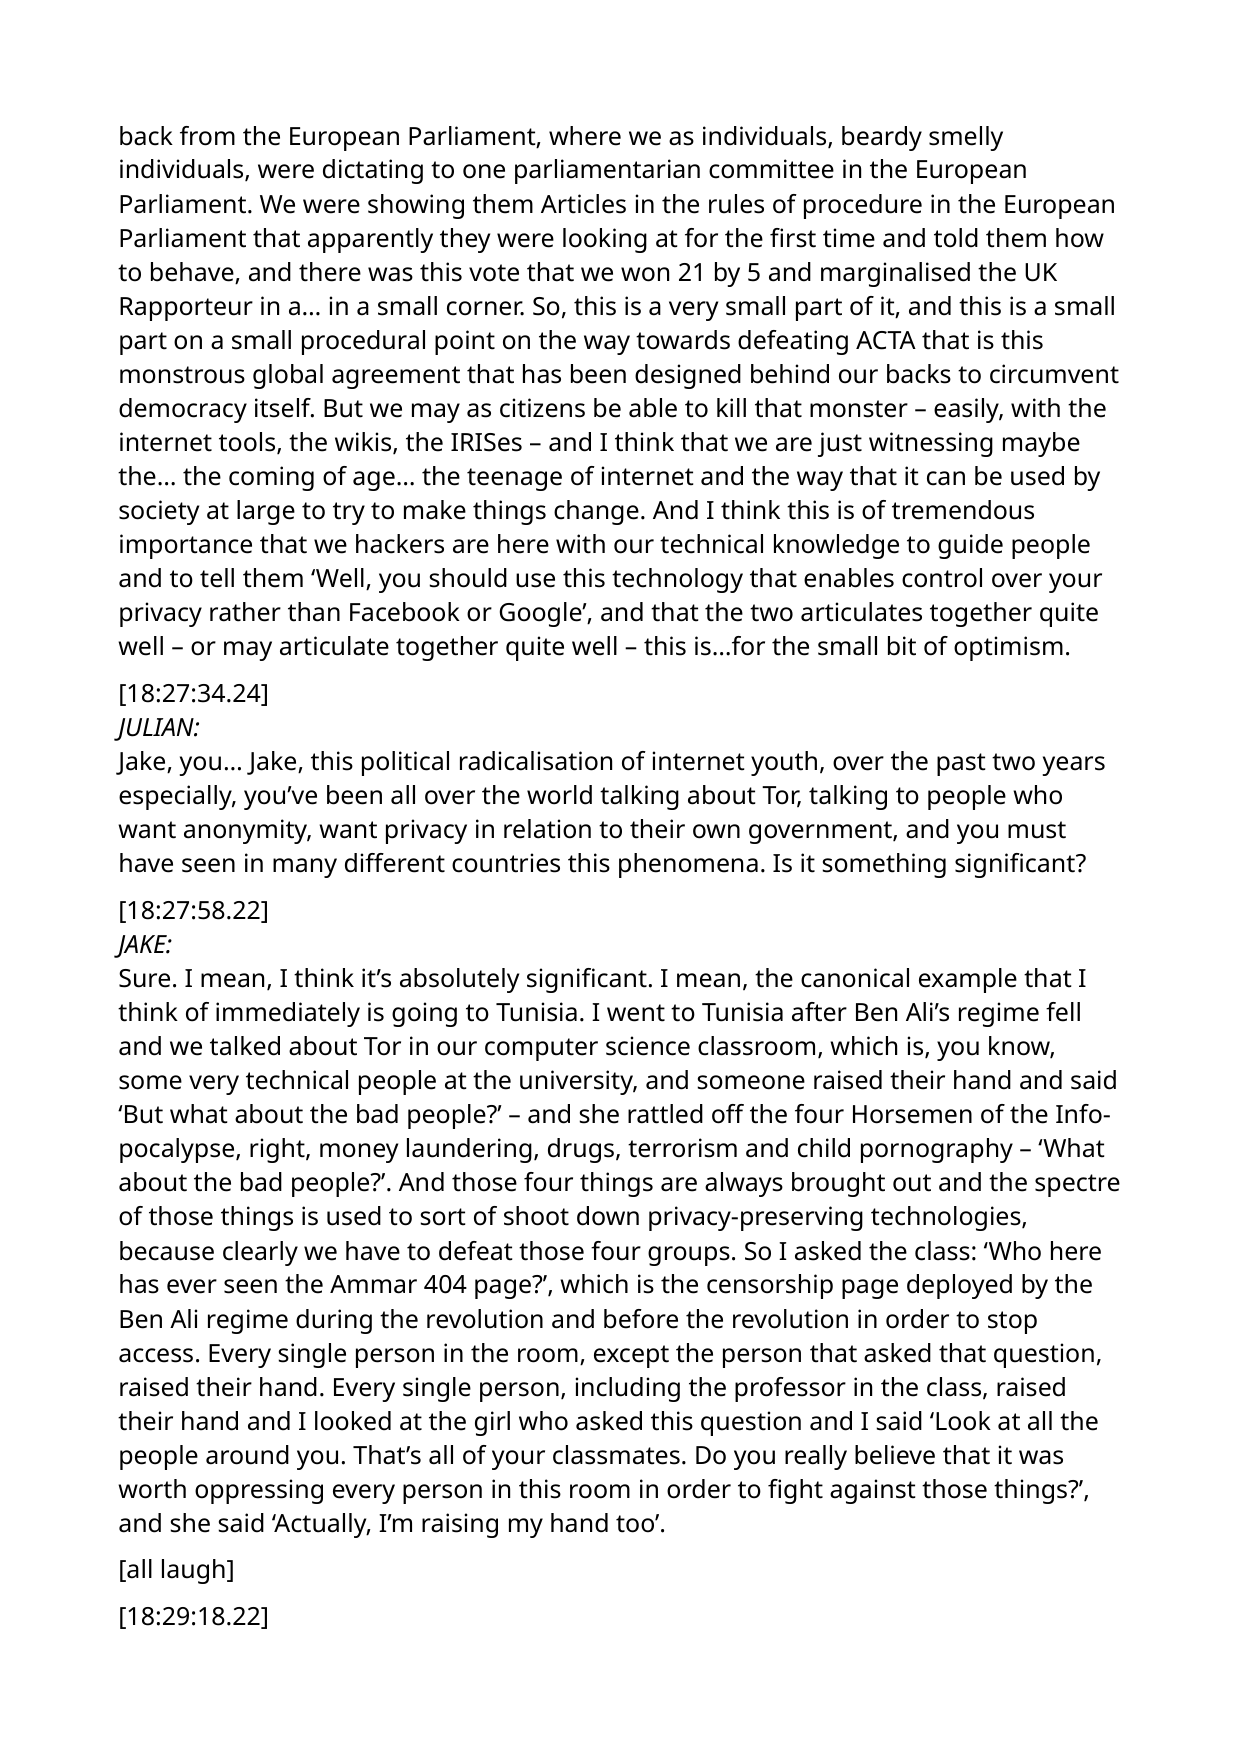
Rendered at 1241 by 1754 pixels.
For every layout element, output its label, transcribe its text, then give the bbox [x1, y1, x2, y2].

text back from the European Parliament, where we as individuals, beardy smelly individuals, were dictating to one parliamentarian committee in the European Parliament. We were showing them Articles in the rules of procedure in the European Parliament that apparently they were looking at for the first time and told them how to behave, and there was this vote that we won 21 by 5 and marginalised the UK Rapporteur in a… in a small corner. So, this is a very small part of it, and this is a small part on a small procedural point on the way towards defeating ACTA that is this monstrous global agreement that has been designed behind our backs to circumvent democracy itself. But we may as citizens be able to kill that monster – easily, with the internet tools, the wikis, the IRISes – and I think that we are just witnessing maybe the… the coming of age… the teenage of internet and the way that it can be used by society at large to try to make things change. And I think this is of tremendous importance that we hackers are here with our technical knowledge to guide people and to tell them ‘Well, you should use this technology that enables control over your privacy rather than Facebook or Google’, and that the two articulates together quite well – or may articulate together quite well – this is…for the small bit of optimism. [118, 118, 1122, 663]
text [18:27:34.24] JULIAN: Jake, you… Jake, this political radicalisation of internet youth, over the past two years especially, you’ve been all over the world talking about Tor, talking to people who want anonymity, want privacy in relation to their own government, and you must have seen in many different countries this phenomena. Is it something significant? [118, 676, 1122, 880]
text [18:29:18.22] [118, 1599, 1122, 1633]
text [18:27:58.22] JAKE: Sure. I mean, I think it’s absolutely significant. I mean, the canonical example that I think of immediately is going to Tunisia. I went to Tunisia after Ben Ali’s regime fell and we talked about Tor in our computer science classroom, which is, you know, some very technical people at the university, and someone raised their hand and said ‘But what about the bad people?’ – and she rattled off the four Horsemen of the Info-pocalypse, right, money laundering, drugs, terrorism and child pornography – ‘What about the bad people?’. And those four things are always brought out and the spectre of those things is used to sort of shoot down privacy-preserving technologies, because clearly we have to defeat those four groups. So I asked the class: ‘Who here has ever seen the Ammar 404 page?’, which is the censorship page deployed by the Ben Ali regime during the revolution and before the revolution in order to stop access. Every single person in the room, except the person that asked that question, raised their hand. Every single person, including the professor in the class, raised their hand and I looked at the girl who asked this question and I said ‘Look at all the people around you. That’s all of your classmates. Do you really believe that it was worth oppressing every person in this room in order to fight against those things?’, and she said ‘Actually, I’m raising my hand too’. [118, 892, 1122, 1540]
text [all laugh] [118, 1552, 1122, 1586]
